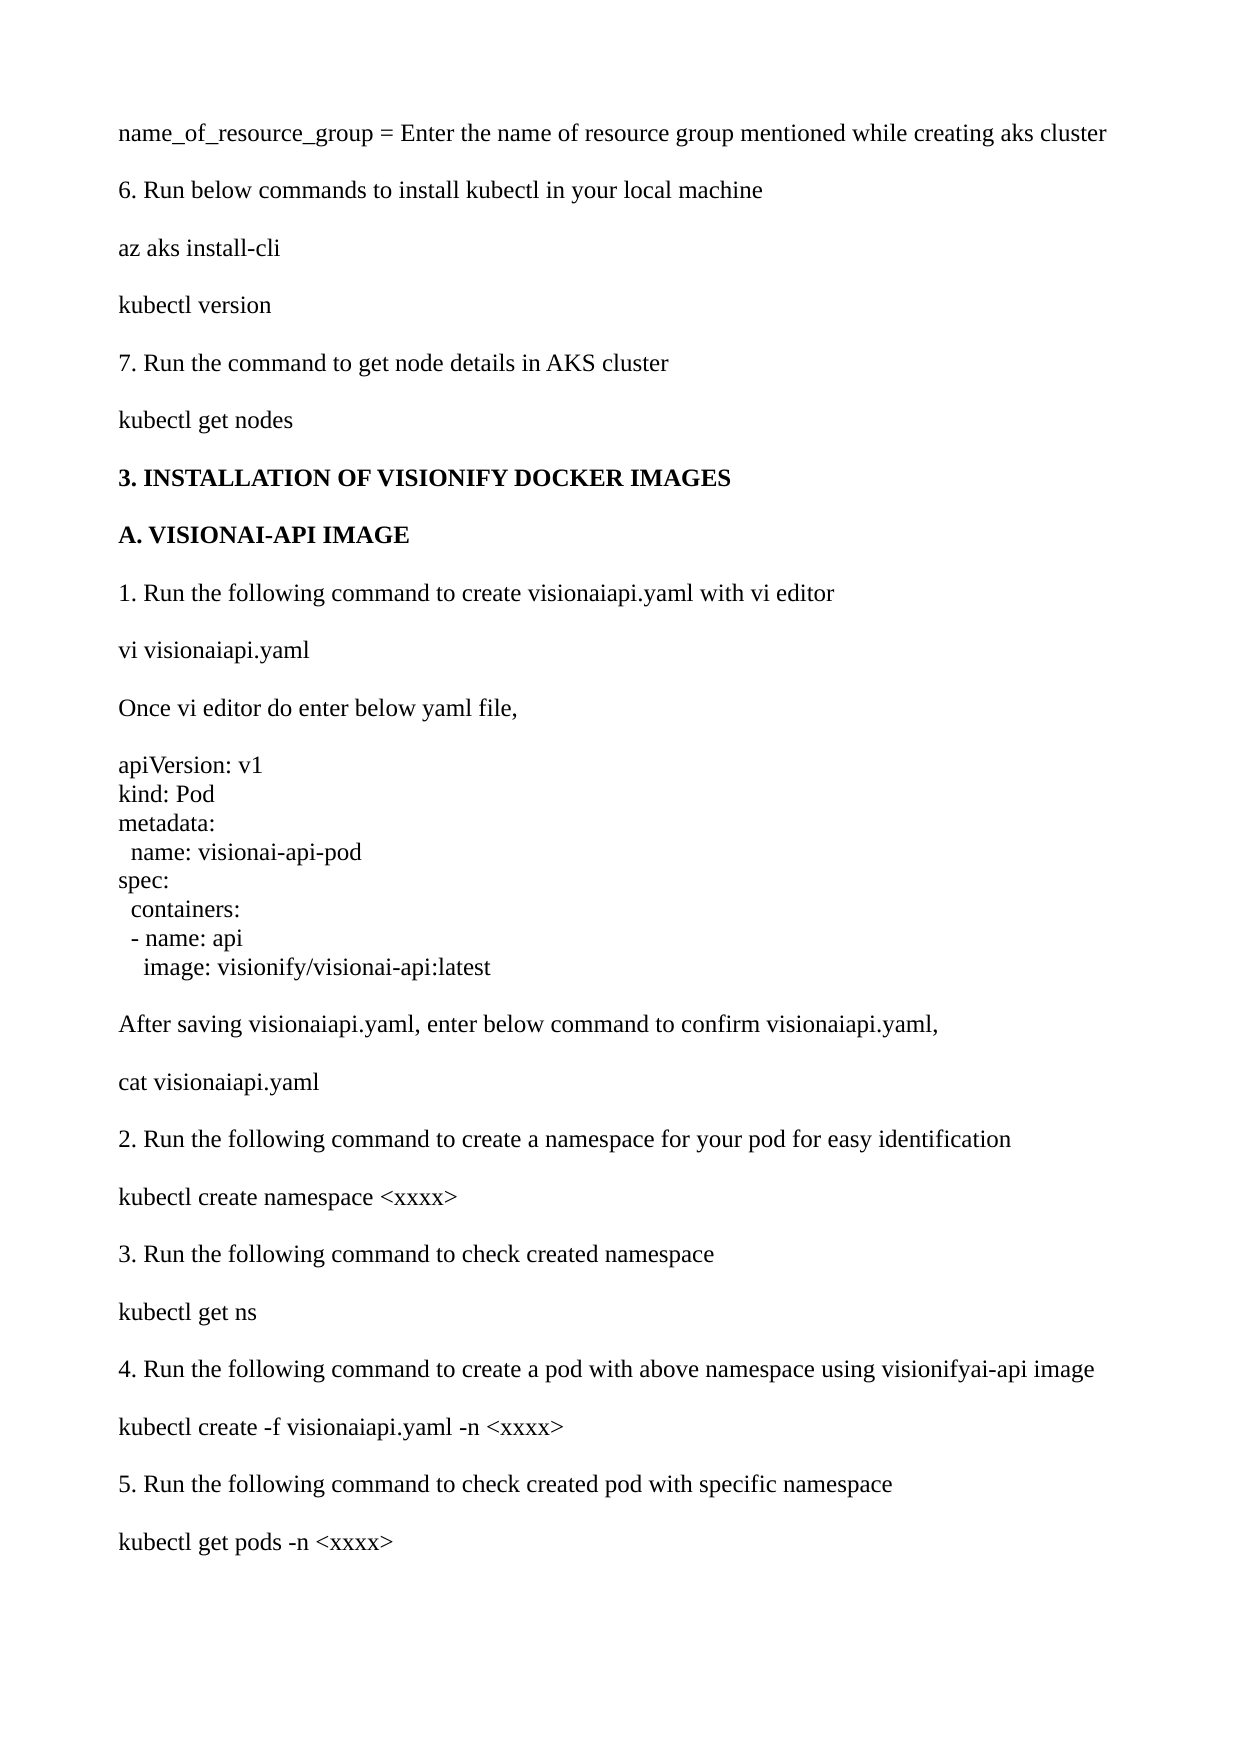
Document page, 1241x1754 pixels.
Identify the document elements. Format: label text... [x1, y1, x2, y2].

text kubectl create namespace <xxxx> [118, 1182, 1122, 1211]
text Once vi editor do enter below yaml file, [118, 693, 1122, 722]
text containers: [118, 894, 1122, 923]
text apiVersion: v1 [118, 751, 1122, 779]
text 3. Run the following command to check created namespace [118, 1239, 1122, 1268]
text A. VISIONAI-API IMAGE [118, 521, 1122, 549]
text cat visionaiapi.yaml [118, 1067, 1122, 1096]
text kubectl create -f visionaiapi.yaml -n <xxxx> [118, 1412, 1122, 1441]
text kind: Pod [118, 779, 1122, 808]
text kubectl get ns [118, 1297, 1122, 1326]
text kubectl version [118, 291, 1122, 319]
text metadata: [118, 808, 1122, 837]
text 1. Run the following command to create visionaiapi.yaml with vi editor [118, 578, 1122, 607]
text 2. Run the following command to create a namespace for your pod for easy identification [118, 1124, 1122, 1153]
text kubectl get nodes [118, 406, 1122, 434]
text image: visionify/visionai-api:latest [118, 952, 1122, 981]
text 3. INSTALLATION OF VISIONIFY DOCKER IMAGES [118, 463, 1122, 492]
text - name: api [118, 923, 1122, 952]
text After saving visionaiapi.yaml, enter below command to confirm visionaiapi.yaml, [118, 1009, 1122, 1038]
text 6. Run below commands to install kubectl in your local machine [118, 176, 1122, 204]
text 7. Run the command to get node details in AKS cluster [118, 348, 1122, 377]
text vi visionaiapi.yaml [118, 636, 1122, 664]
text az aks install-cli [118, 233, 1122, 262]
text spec: [118, 866, 1122, 894]
text name: visionai-api-pod [118, 837, 1122, 866]
text 5. Run the following command to check created pod with specific namespace [118, 1469, 1122, 1498]
text 4. Run the following command to create a pod with above namespace using visionifyai-api image [118, 1354, 1122, 1383]
text kubectl get pods -n <xxxx> [118, 1527, 1122, 1556]
text name_of_resource_group = Enter the name of resource group mentioned while creating aks cluster [118, 118, 1122, 147]
